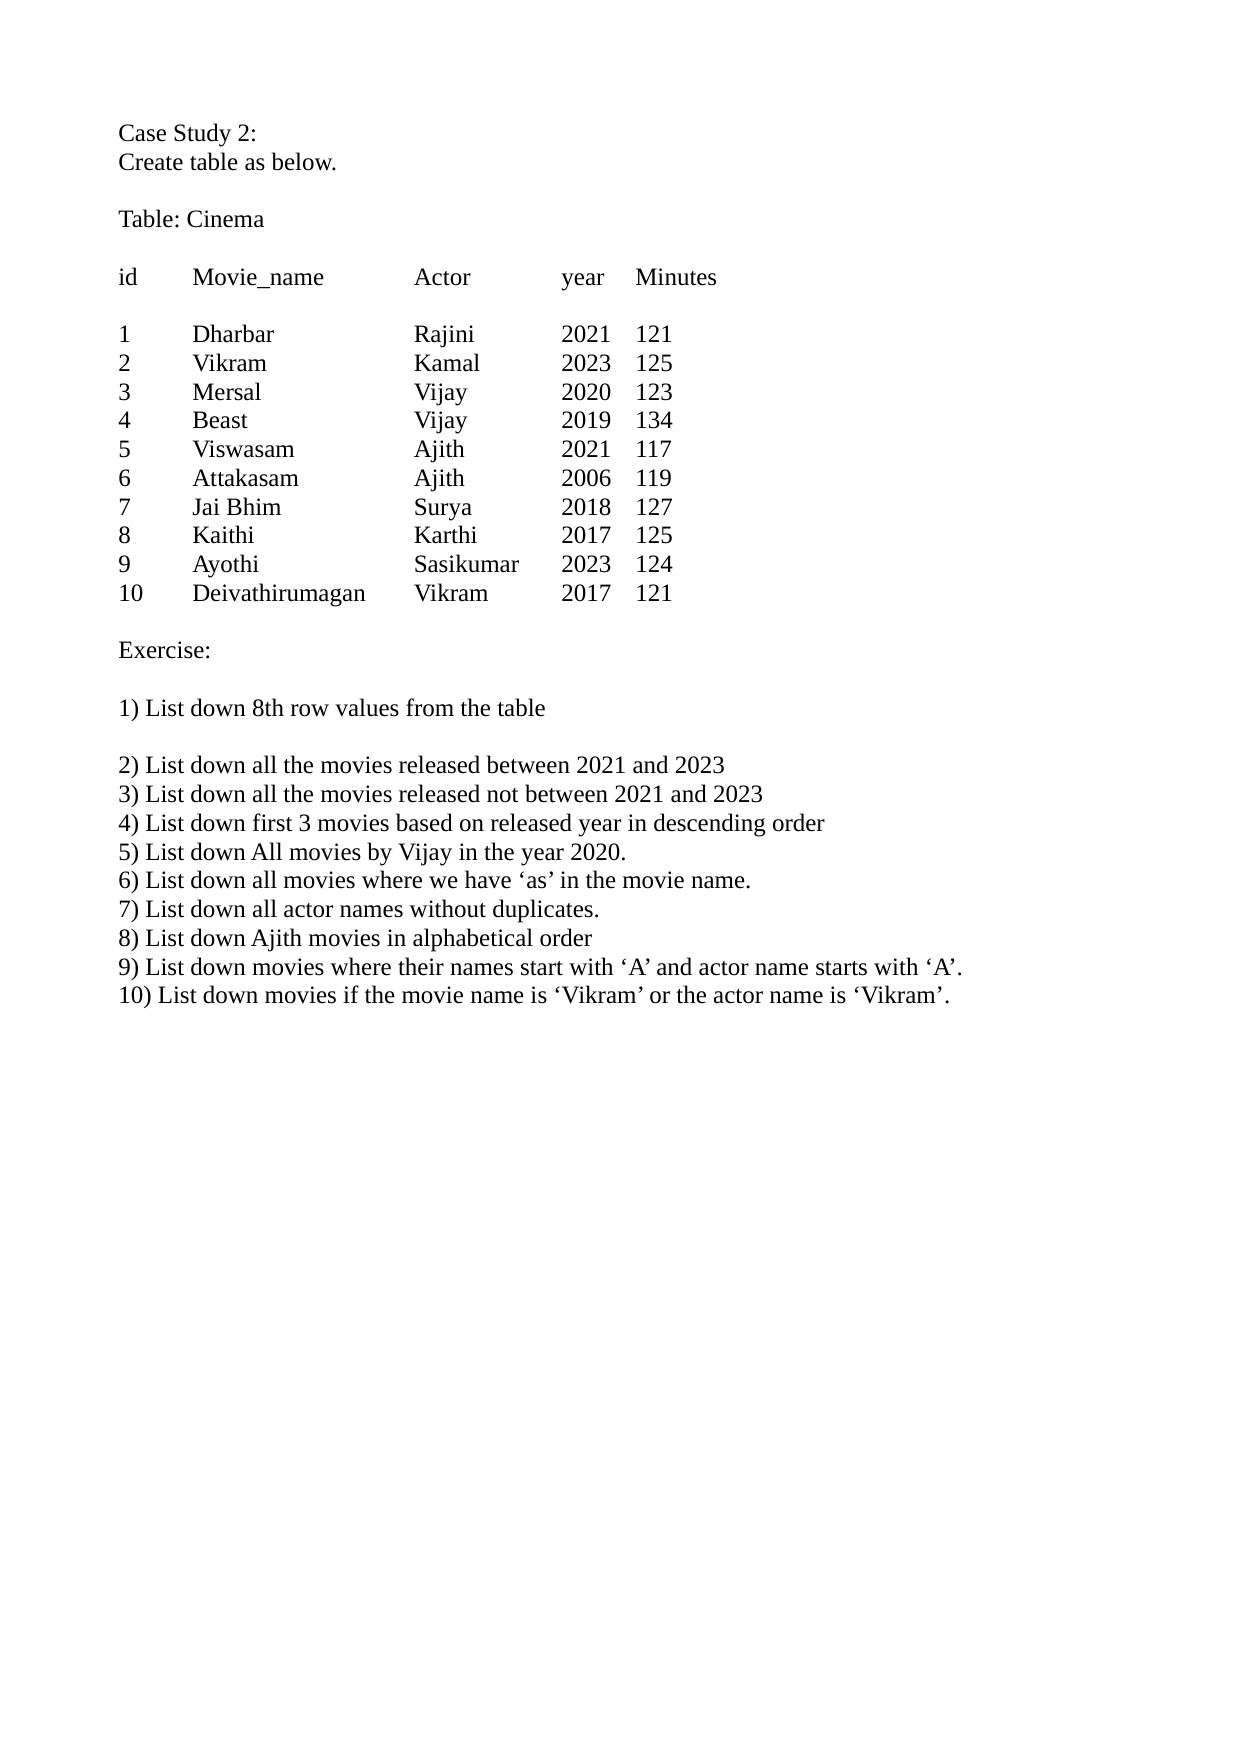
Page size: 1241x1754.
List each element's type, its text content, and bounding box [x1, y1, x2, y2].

text 10 Deivathirumagan Vikram 2017 121 [118, 578, 1122, 607]
text Table: Cinema [118, 204, 1122, 233]
text 2) List down all the movies released between 2021 and 2023 [118, 751, 1122, 779]
text 2 Vikram Kamal 2023 125 [118, 348, 1122, 377]
text 7) List down all actor names without duplicates. [118, 894, 1122, 923]
text 1 Dharbar Rajini 2021 121 [118, 319, 1122, 348]
text 5) List down All movies by Vijay in the year 2020. [118, 837, 1122, 866]
text 4 Beast Vijay 2019 134 [118, 406, 1122, 434]
text id Movie_name Actor year Minutes [118, 262, 1122, 291]
text 9 Ayothi Sasikumar 2023 124 [118, 549, 1122, 578]
text 8) List down Ajith movies in alphabetical order [118, 923, 1122, 952]
text Case Study 2: [118, 118, 1122, 147]
text 7 Jai Bhim Surya 2018 127 [118, 492, 1122, 521]
text 10) List down movies if the movie name is ‘Vikram’ or the actor name is ‘Vikram’. [118, 981, 1122, 1009]
text Create table as below. [118, 147, 1122, 176]
text 4) List down first 3 movies based on released year in descending order [118, 808, 1122, 837]
text Exercise: [118, 636, 1122, 664]
text 6) List down all movies where we have ‘as’ in the movie name. [118, 866, 1122, 894]
text 1) List down 8th row values from the table [118, 693, 1122, 722]
text 3 Mersal Vijay 2020 123 [118, 377, 1122, 406]
text 5 Viswasam Ajith 2021 117 [118, 434, 1122, 463]
text 9) List down movies where their names start with ‘A’ and actor name starts with ‘A’. [118, 952, 1122, 981]
text 8 Kaithi Karthi 2017 125 [118, 521, 1122, 549]
text 6 Attakasam Ajith 2006 119 [118, 463, 1122, 492]
text 3) List down all the movies released not between 2021 and 2023 [118, 779, 1122, 808]
